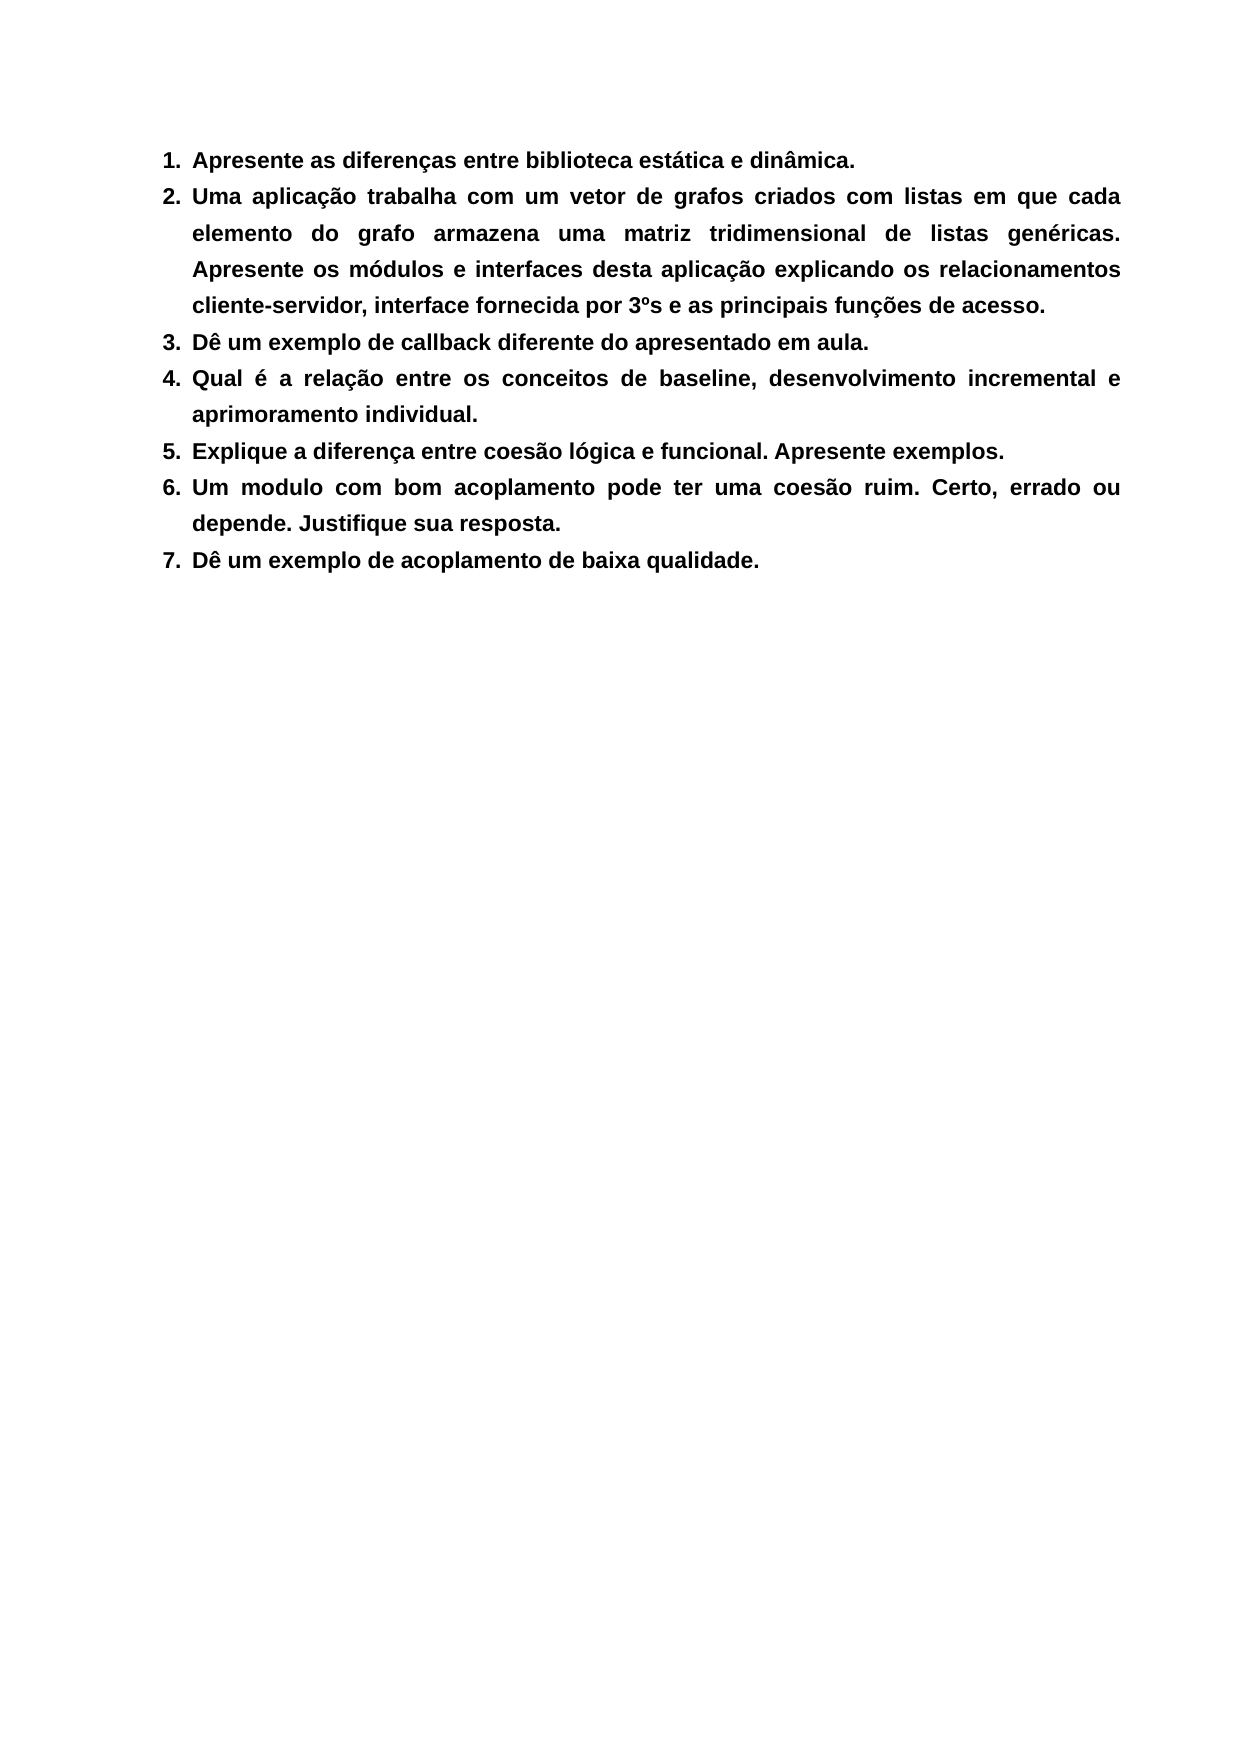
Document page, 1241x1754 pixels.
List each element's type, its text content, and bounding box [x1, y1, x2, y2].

list Explique a diferença entre coesão lógica e funcional. Apresente exemplos. [162, 438, 1122, 464]
list Apresente as diferenças entre biblioteca estática e dinâmica. [162, 147, 1122, 173]
list Dê um exemplo de callback diferente do apresentado em aula. [162, 329, 1122, 355]
list Qual é a relação entre os conceitos de baseline, desenvolvimento incremental e aprimoramento individual. [162, 365, 1122, 428]
list Um modulo com bom acoplamento pode ter uma coesão ruim. Certo, errado ou depende. Justifique sua resposta. [162, 474, 1122, 537]
list Uma aplicação trabalha com um vetor de grafos criados com listas em que cada elemento do grafo armazena uma matriz tridimensional de listas genéricas. Apresente os módulos e interfaces desta aplicação explicando os relacionamentos cliente-servidor, interface fornecida por 3ºs e as principais funções de acesso. [162, 183, 1122, 319]
list Dê um exemplo de acoplamento de baixa qualidade. [162, 547, 1122, 573]
